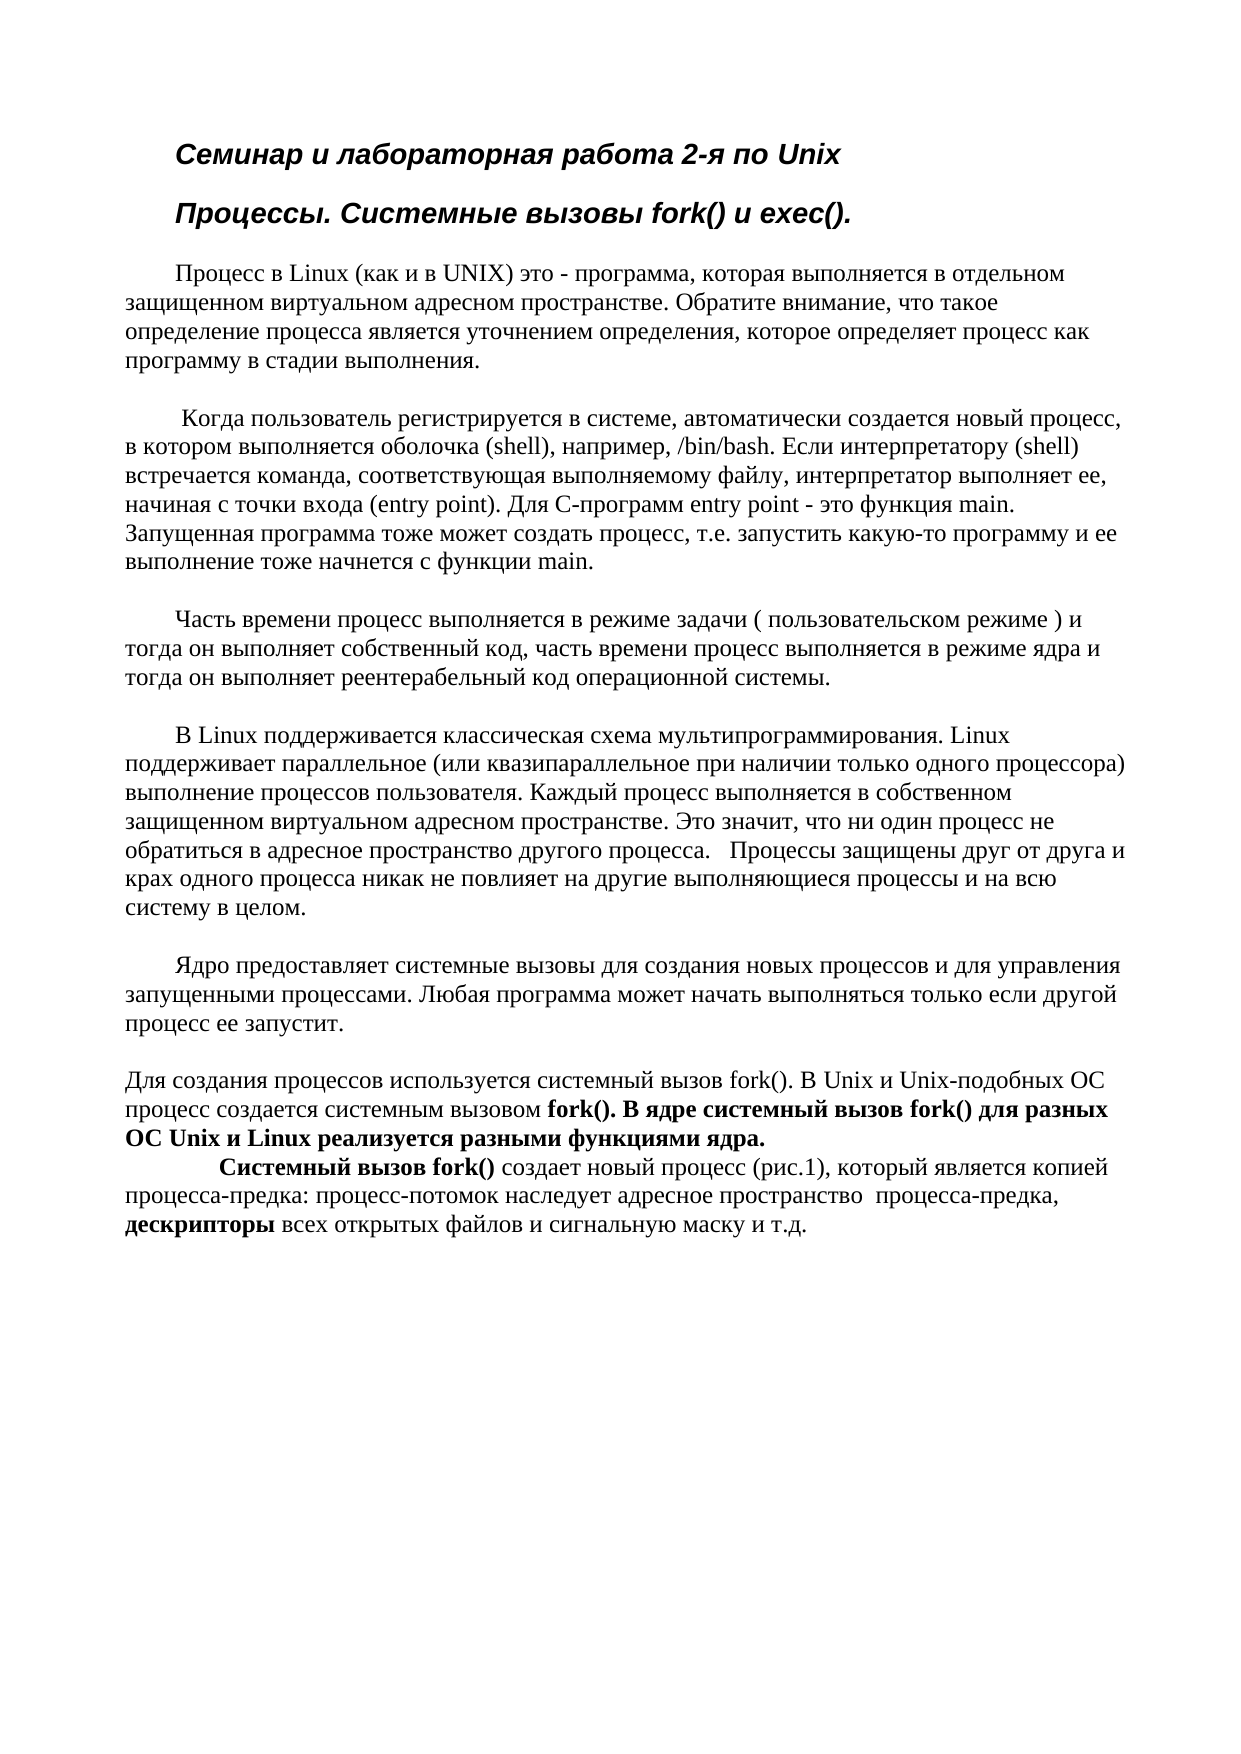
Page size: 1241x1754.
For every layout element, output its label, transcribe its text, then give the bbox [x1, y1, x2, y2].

text Для создания процессов используется системный вызов fork(). В Unix и Unix-подобных ОС процесс создается системным вызовом fork(). В ядре системный вызов fork() для разных ОС Unix и Linux реализуется разными функциями ядра. [125, 1066, 1137, 1152]
text Ядро предоставляет системные вызовы для создания новых процессов и для управления запущенными процессами. Любая программа может начать выполняться только если другой процесс ее запустит. [125, 950, 1137, 1036]
text Системный вызов fork() создает новый процесс (рис.1), который является копией процесса-предка: процесс-потомок наследует адресное пространство процесса-предка, дескрипторы всех открытых файлов и сигнальную маску и т.д. [125, 1152, 1137, 1238]
text Часть времени процесс выполняется в режиме задачи ( пользовательском режиме ) и тогда он выполняет собственный код, часть времени процесс выполняется в режиме ядра и тогда он выполняет реентерабельный код операционной системы. [125, 604, 1137, 691]
text Когда пользователь регистрируется в системе, автоматически создается новый процесс, в котором выполняется оболочка (shell), например, /bin/bash. Если интерпретатору (shell) встречается команда, соответствующая выполняемому файлу, интерпретатор выполняет ее, начиная с точки входа (entry point). Для С-программ entry point - это функция main. Запущенная программа тоже может создать процесс, т.е. запустить какую-то программу и ее выполнение тоже начнется с функции main. [125, 403, 1137, 575]
text Процесс в Linux (как и в UNIX) это - программа, которая выполняется в отдельном защищенном виртуальном адресном пространстве. Обратите внимание, что такое определение процесса является уточнением определения, которое определяет процесс как программу в стадии выполнения. [125, 258, 1137, 373]
text В Linux поддерживается классическая схема мультипрограммирования. Linux поддерживает параллельное (или квазипараллельное при наличии только одного процессора) выполнение процессов пользователя. Каждый процесс выполняется в собственном защищенном виртуальном адресном пространстве. Это значит, что ни один процесс не обратиться в адресное пространство другого процесса. Процессы защищены друг от друга и крах одного процесса никак не повлияет на другие выполняющиеся процессы и на всю систему в целом. [125, 720, 1137, 921]
subtitle Процессы. Системные вызовы fork() и exec(). [125, 196, 1137, 229]
subtitle Семинар и лабораторная работа 2-я по Unix [125, 137, 1137, 171]
